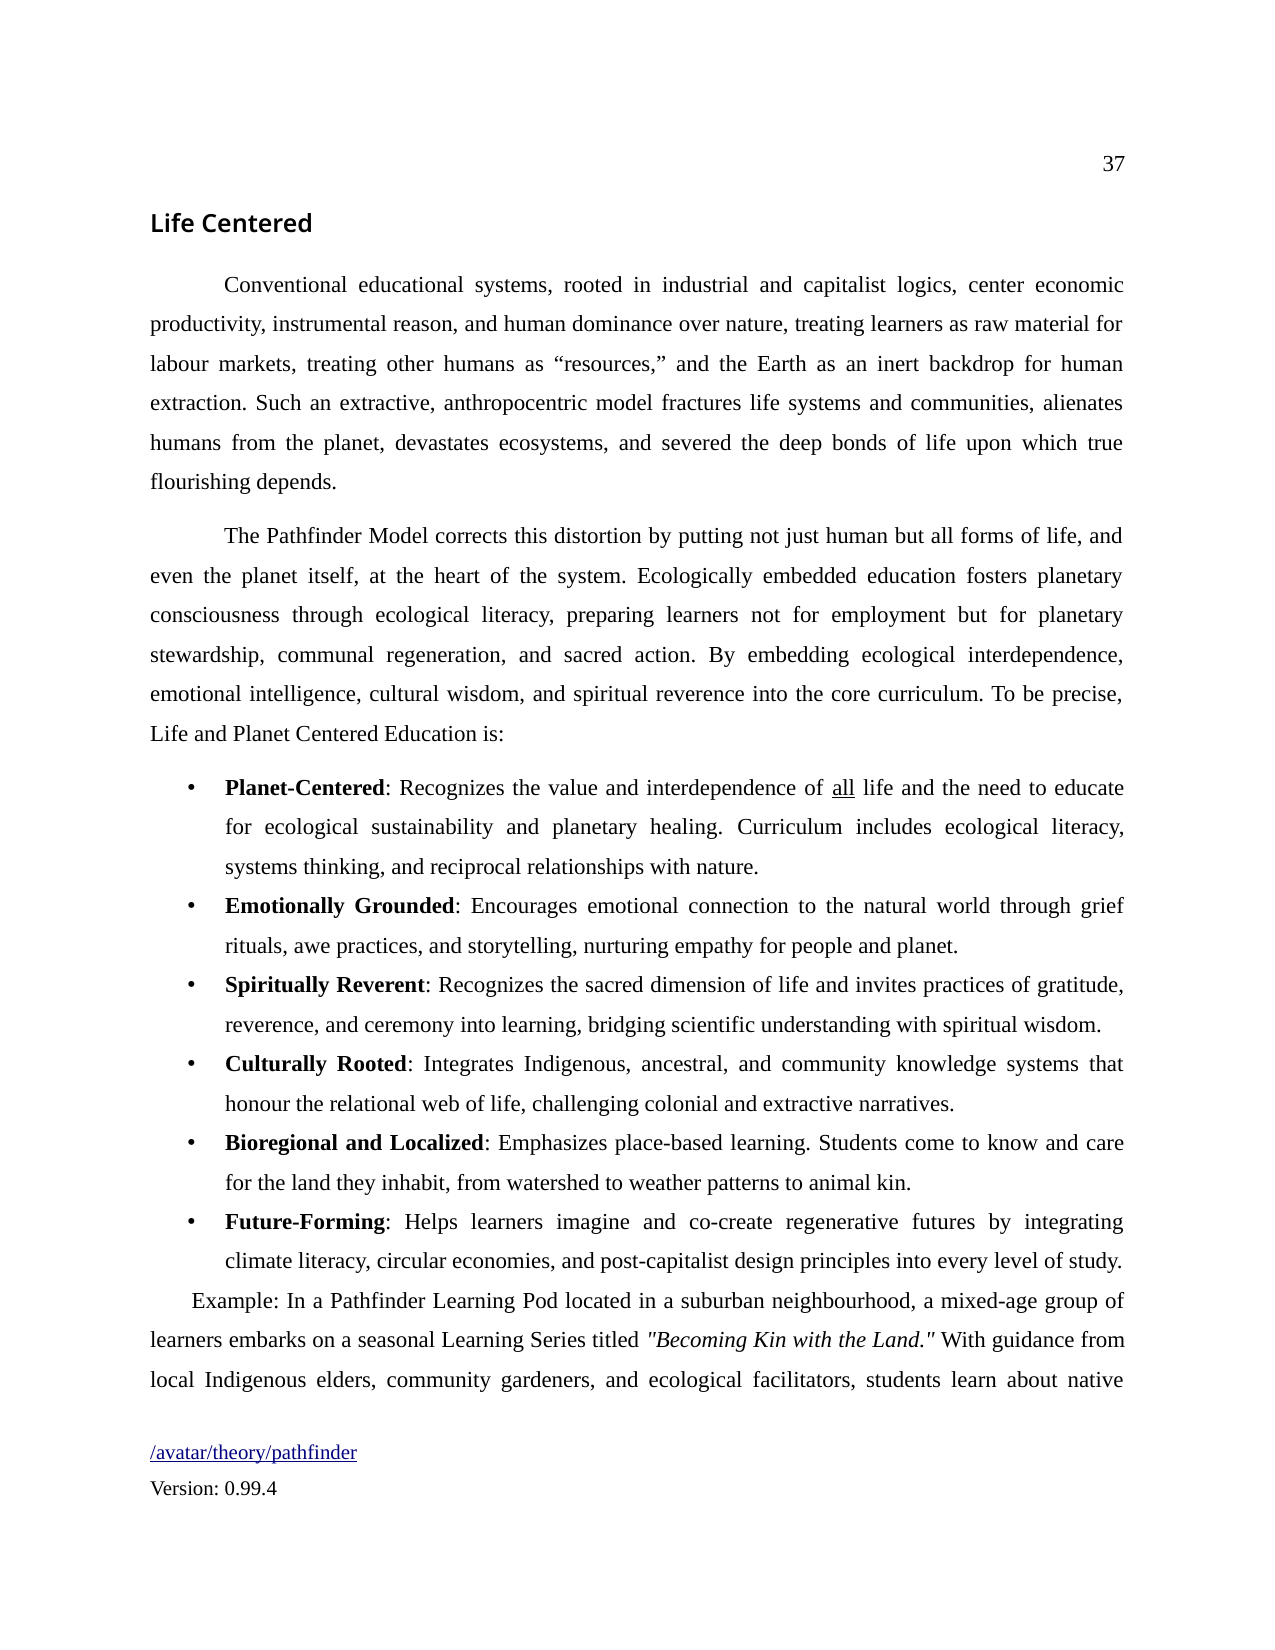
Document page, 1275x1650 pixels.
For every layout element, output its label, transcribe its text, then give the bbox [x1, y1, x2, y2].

list Bioregional and Localized: Emphasizes place-based learning. Students come to know and care for the land they inhabit, from watershed to weather patterns to animal kin. [187, 1129, 1125, 1195]
text The Pathfinder Model corrects this distortion by putting not just human but all forms of life, and even the planet itself, at the heart of the system. Ecologically embedded education fosters planetary consciousness through ecological literacy, preparing learners not for employment but for planetary stewardship, communal regeneration, and sacred action. By embedding ecological interdependence, emotional intelligence, cultural wisdom, and spiritual reverence into the core curriculum. To be precise, Life and Planet Centered Education is: [150, 522, 1125, 746]
list Future-Forming: Helps learners imagine and co-create regenerative futures by integrating climate literacy, circular economies, and post-capitalist design principles into every level of study. [187, 1208, 1125, 1274]
list Emotionally Grounded: Encourages emotional connection to the natural world through grief rituals, awe practices, and storytelling, nurturing empathy for people and planet. [187, 892, 1125, 958]
subtitle Life Centered [150, 206, 1125, 240]
list Spiritually Reverent: Recognizes the sacred dimension of life and invites practices of gratitude, reverence, and ceremony into learning, bridging scientific understanding with spiritual wisdom. [187, 971, 1125, 1037]
text Example: In a Pathfinder Learning Pod located in a suburban neighbourhood, a mixed-age group of learners embarks on a seasonal Learning Series titled "Becoming Kin with the Land." With guidance from local Indigenous elders, community gardeners, and ecological facilitators, students learn about native [150, 1287, 1125, 1392]
text Conventional educational systems, rooted in industrial and capitalist logics, center economic productivity, instrumental reason, and human dominance over nature, treating learners as raw material for labour markets, treating other humans as “resources,” and the Earth as an inert backdrop for human extraction. Such an extractive, anthropocentric model fractures life systems and communities, alienates humans from the planet, devastates ecosystems, and severed the deep bonds of life upon which true flourishing depends. [150, 271, 1125, 495]
list Culturally Rooted: Integrates Indigenous, ancestral, and community knowledge systems that honour the relational web of life, challenging colonial and extractive narratives. [187, 1050, 1125, 1116]
list Planet-Centered: Recognizes the value and interdependence of all life and the need to educate for ecological sustainability and planetary healing. Curriculum includes ecological literacy, systems thinking, and reciprocal relationships with nature. [187, 774, 1125, 879]
